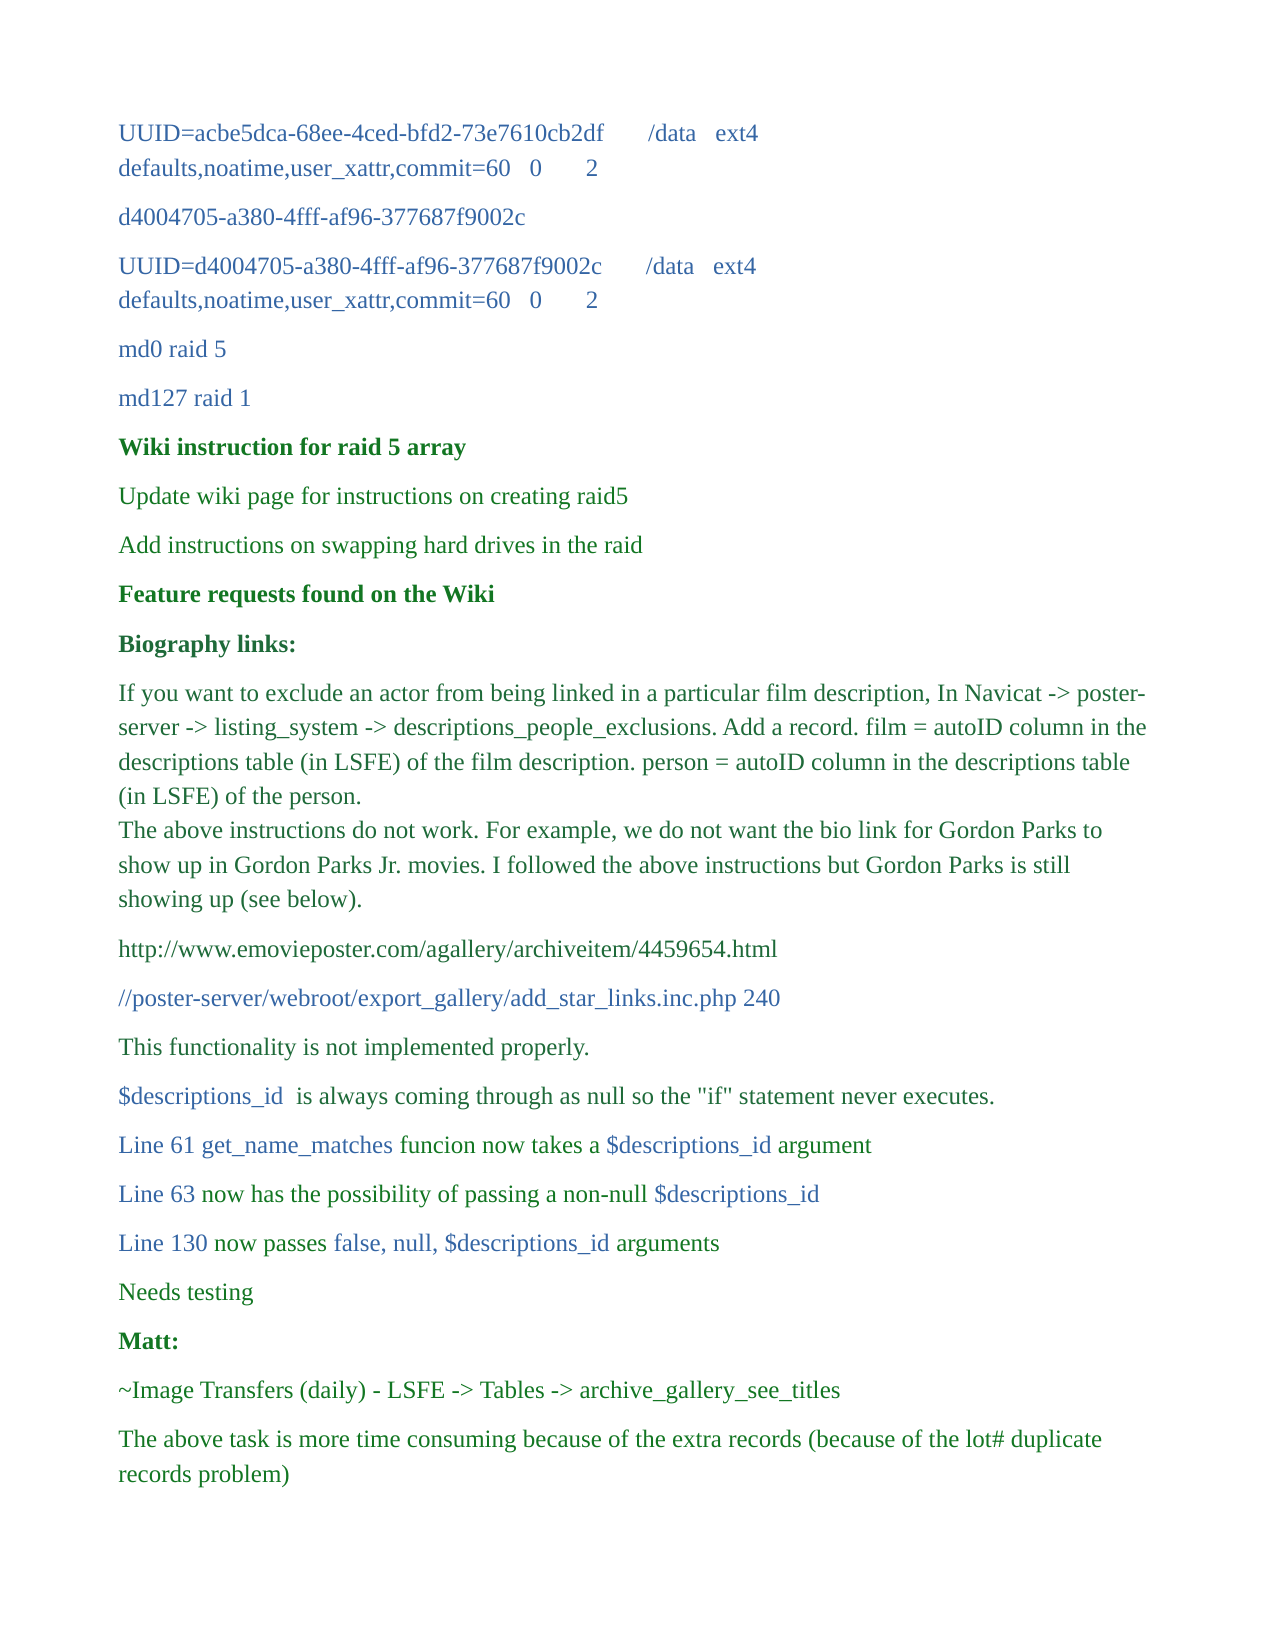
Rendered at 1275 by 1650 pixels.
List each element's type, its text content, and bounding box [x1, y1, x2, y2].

text UUID=d4004705-a380-4fff-af96-377687f9002c /data ext4 defaults,noatime,user_xattr,commit=60 0 2 [118, 251, 1157, 314]
text Line 130 now passes false, null, $descriptions_id arguments [118, 1228, 1157, 1257]
text http://www.emovieposter.com/agallery/archiveitem/4459654.html [118, 934, 1157, 962]
text The above task is more time consuming because of the extra records (because of the lot# duplicate records problem) [118, 1424, 1157, 1487]
text Update wiki page for instructions on creating raid5 [118, 481, 1157, 510]
text md127 raid 1 [118, 383, 1157, 412]
text Matt: [118, 1326, 1157, 1355]
text $descriptions_id is always coming through as null so the "if" statement never executes. [118, 1081, 1157, 1109]
text Add instructions on swapping hard drives in the raid [118, 531, 1157, 559]
text Needs testing [118, 1277, 1157, 1306]
text Line 63 now has the possibility of passing a non-null $descriptions_id [118, 1179, 1157, 1208]
text UUID=acbe5dca-68ee-4ced-bfd2-73e7610cb2df /data ext4 defaults,noatime,user_xattr,commit=60 0 2 [118, 118, 1157, 181]
text Feature requests found on the Wiki [118, 579, 1157, 608]
text md0 raid 5 [118, 334, 1157, 363]
text Wiki instruction for raid 5 array [118, 432, 1157, 461]
text Line 61 get_name_matches funcion now takes a $descriptions_id argument [118, 1130, 1157, 1159]
text d4004705-a380-4fff-af96-377687f9002c [118, 202, 1157, 230]
text If you want to exclude an actor from being linked in a particular film description, In Navicat -> poster-server -> listing_system -> descriptions_people_exclusions. Add a record. film = autoID column in the descriptions table (in LSFE) of the film description. person = autoID column in the descriptions table (in LSFE) of the person. The above instructions do not work. For example, we do not want the bio link for Gordon Parks to show up in Gordon Parks Jr. movies. I followed the above instructions but Gordon Parks is still showing up (see below). [118, 678, 1157, 913]
text This functionality is not implemented properly. [118, 1032, 1157, 1061]
text //poster-server/webroot/export_gallery/add_star_links.inc.php 240 [118, 983, 1157, 1011]
text Biography links: [118, 629, 1157, 657]
text ~Image Transfers (daily) - LSFE -> Tables -> archive_gallery_see_titles [118, 1375, 1157, 1404]
